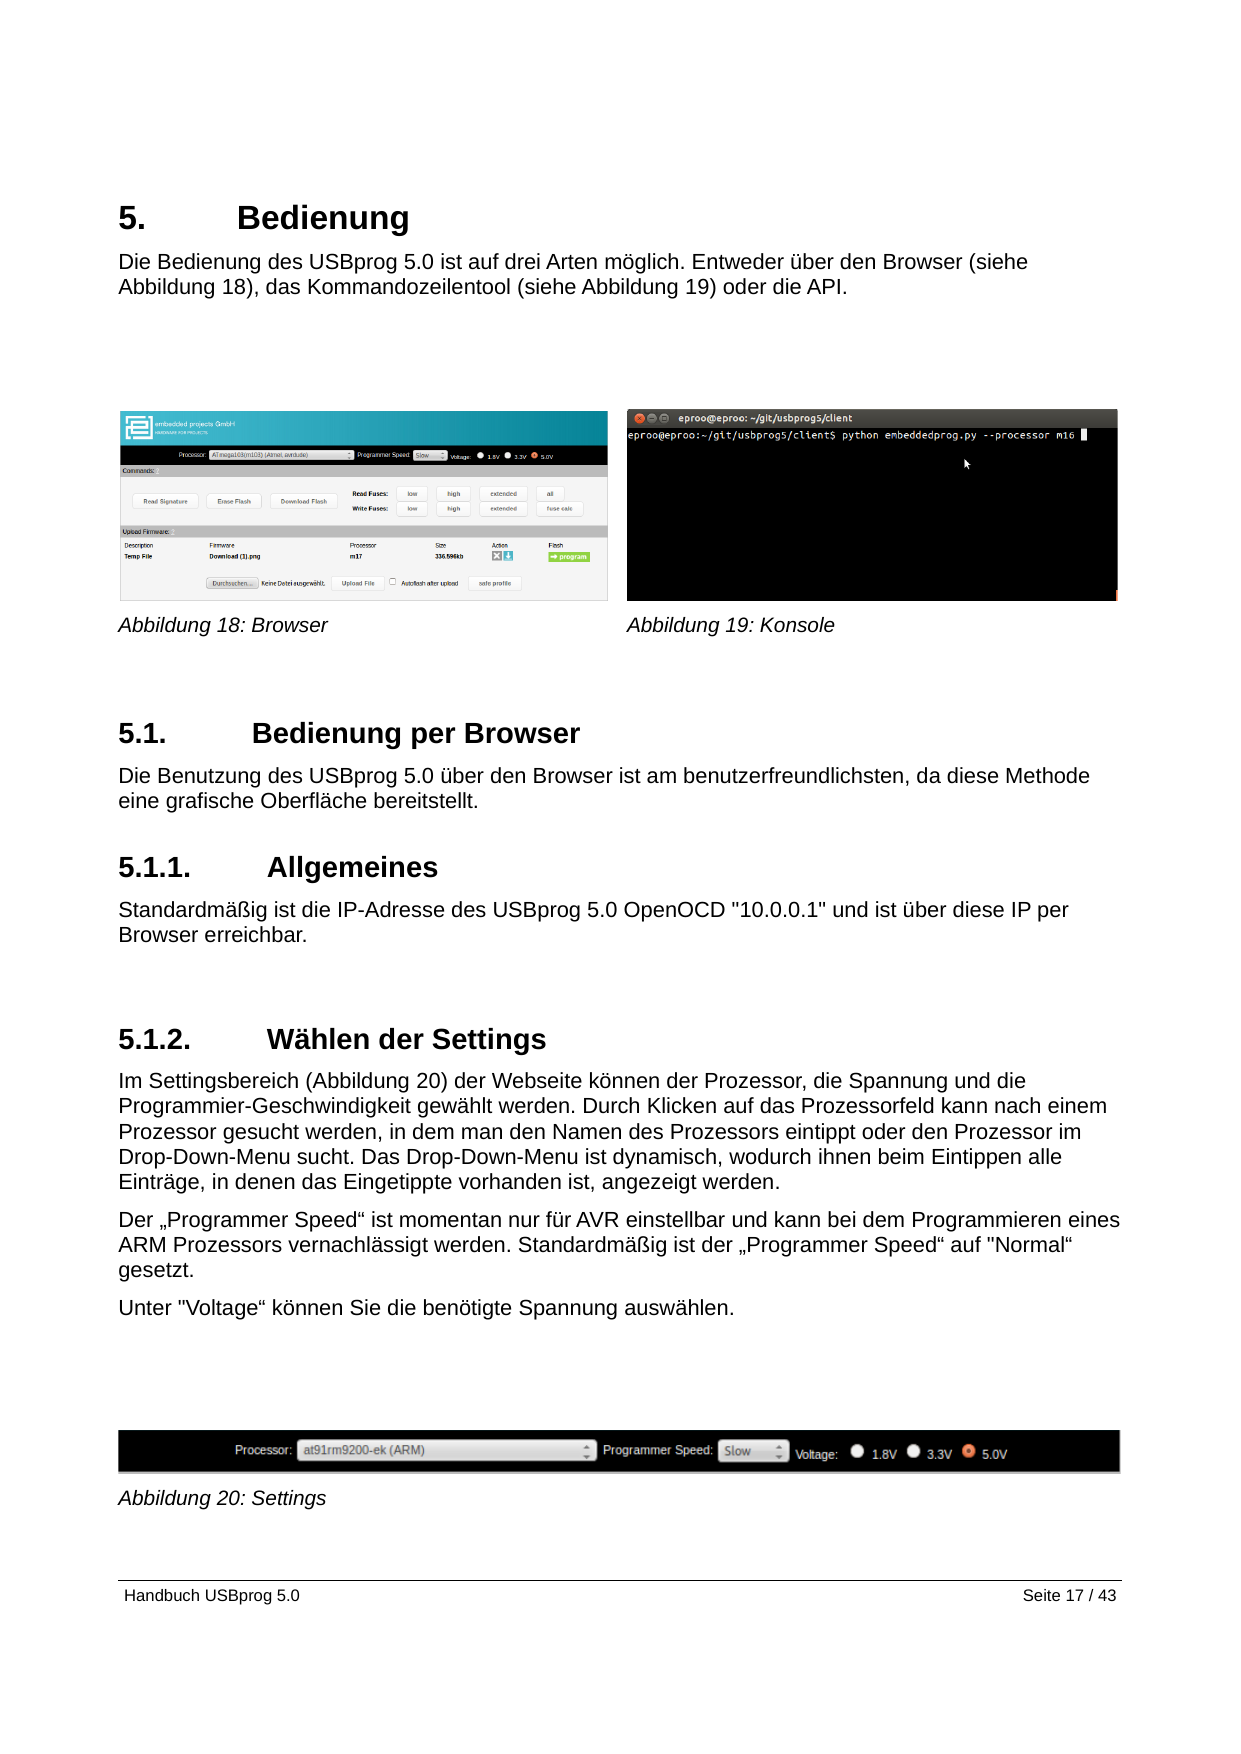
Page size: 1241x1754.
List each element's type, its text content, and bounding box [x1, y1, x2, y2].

text Die Benutzung des USBprog 5.0 über den Browser ist am benutzerfreundlichsten, da diese Methode eine grafische Oberfläche bereitstellt. [118, 762, 1122, 813]
text Standardmäßig ist die IP-Adresse des USBprog 5.0 OpenOCD "10.0.0.1" und ist über diese IP per Browser erreichbar. [118, 896, 1122, 947]
subtitle Bedienung [118, 198, 1122, 236]
subtitle Wählen der Settings [118, 1022, 1122, 1056]
text Die Bedienung des USBprog 5.0 ist auf drei Arten möglich. Entweder über den Browser (siehe Abbildung 18), das Kommandozeilentool (siehe Abbildung 19) oder die API. [118, 249, 1122, 299]
text Abbildung 19: Konsole [627, 601, 1117, 637]
text Unter "Voltage“ können Sie die benötigte Spannung auswählen. [118, 1295, 1122, 1320]
text Der „Programmer Speed“ ist momentan nur für AVR einstellbar und kann bei dem Programmieren eines ARM Prozessors vernachlässigt werden. Standardmäßig ist der „Programmer Speed“ auf "Normal“ gesetzt. [118, 1207, 1122, 1282]
picture [118, 1430, 1123, 1474]
text Im Settingsbereich (Abbildung 20) der Webseite können der Prozessor, die Spannung und die Programmier-Geschwindigkeit gewählt werden. Durch Klicken auf das Prozessorfeld kann nach einem Prozessor gesucht werden, in dem man den Namen des Prozessors eintippt oder den Prozessor im Drop-Down-Menu sucht. Das Drop-Down-Menu ist dynamisch, wodurch ihnen beim Eintippen alle Einträge, in denen das Eingetippte vorhanden ist, angezeigt werden. [118, 1068, 1122, 1194]
text Abbildung 18: Browser [118, 601, 608, 637]
picture [118, 411, 609, 601]
text Abbildung 20: Settings [118, 1474, 1122, 1510]
picture [627, 409, 1118, 601]
subtitle Bedienung per Browser [118, 716, 1122, 750]
subtitle Allgemeines [118, 850, 1122, 884]
